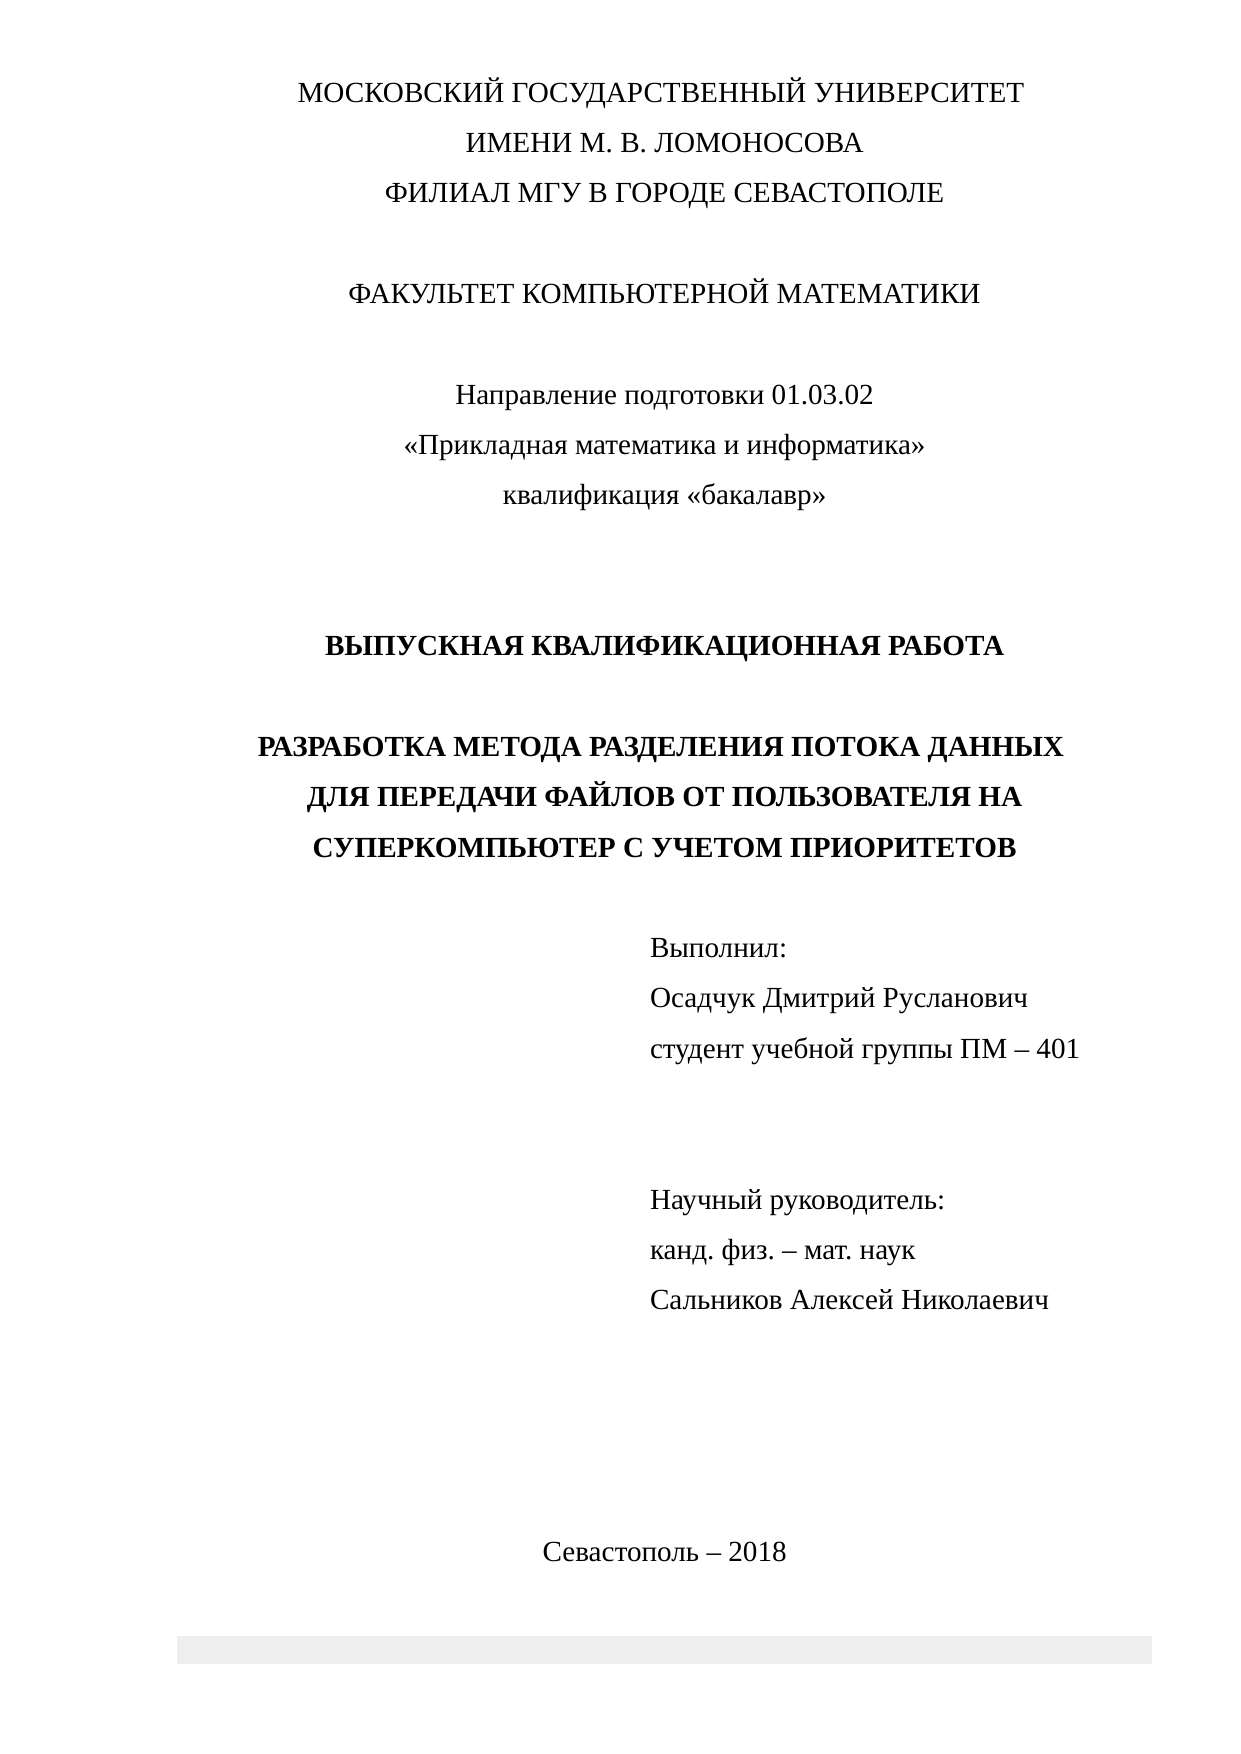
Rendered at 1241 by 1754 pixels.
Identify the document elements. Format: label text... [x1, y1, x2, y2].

text ФИЛИАЛ МГУ В ГОРОДЕ СЕВАСТОПОЛЕ [177, 176, 1152, 209]
text Сальников Алексей Николаевич [177, 1282, 1152, 1316]
text ФАКУЛЬТЕТ КОМПЬЮТЕРНОЙ МАТЕМАТИКИ [177, 276, 1152, 310]
text Выполнил: [177, 930, 1152, 964]
text студент учебной группы ПМ – 401 [177, 1031, 1152, 1064]
text «Прикладная математика и информатика» [177, 427, 1152, 461]
text МОСКОВСКИЙ ГОСУДАРСТВЕННЫЙ УНИВЕРСИТЕТ ИМЕНИ М. В. ЛОМОНОСОВА [177, 75, 1152, 159]
text квалификация «бакалавр» [177, 477, 1152, 511]
text ВЫПУСКНАЯ КВАЛИФИКАЦИОННАЯ РАБОТА [177, 628, 1152, 662]
text Осадчук Дмитрий Русланович [177, 981, 1152, 1014]
text Направление подготовки 01.03.02 [177, 377, 1152, 410]
text канд. физ. – мат. наук [177, 1232, 1152, 1266]
text РАЗРАБОТКА МЕТОДА РАЗДЕЛЕНИЯ ПОТОКА ДАННЫХ ДЛЯ ПЕРЕДАЧИ ФАЙЛОВ ОТ ПОЛЬЗОВАТЕЛЯ НА СУПЕРКОМПЬЮТЕР С УЧЕТОМ ПРИОРИТЕТОВ [177, 729, 1152, 863]
text Севастополь – 2018 [177, 1534, 1152, 1568]
text Научный руководитель: [177, 1182, 1152, 1215]
